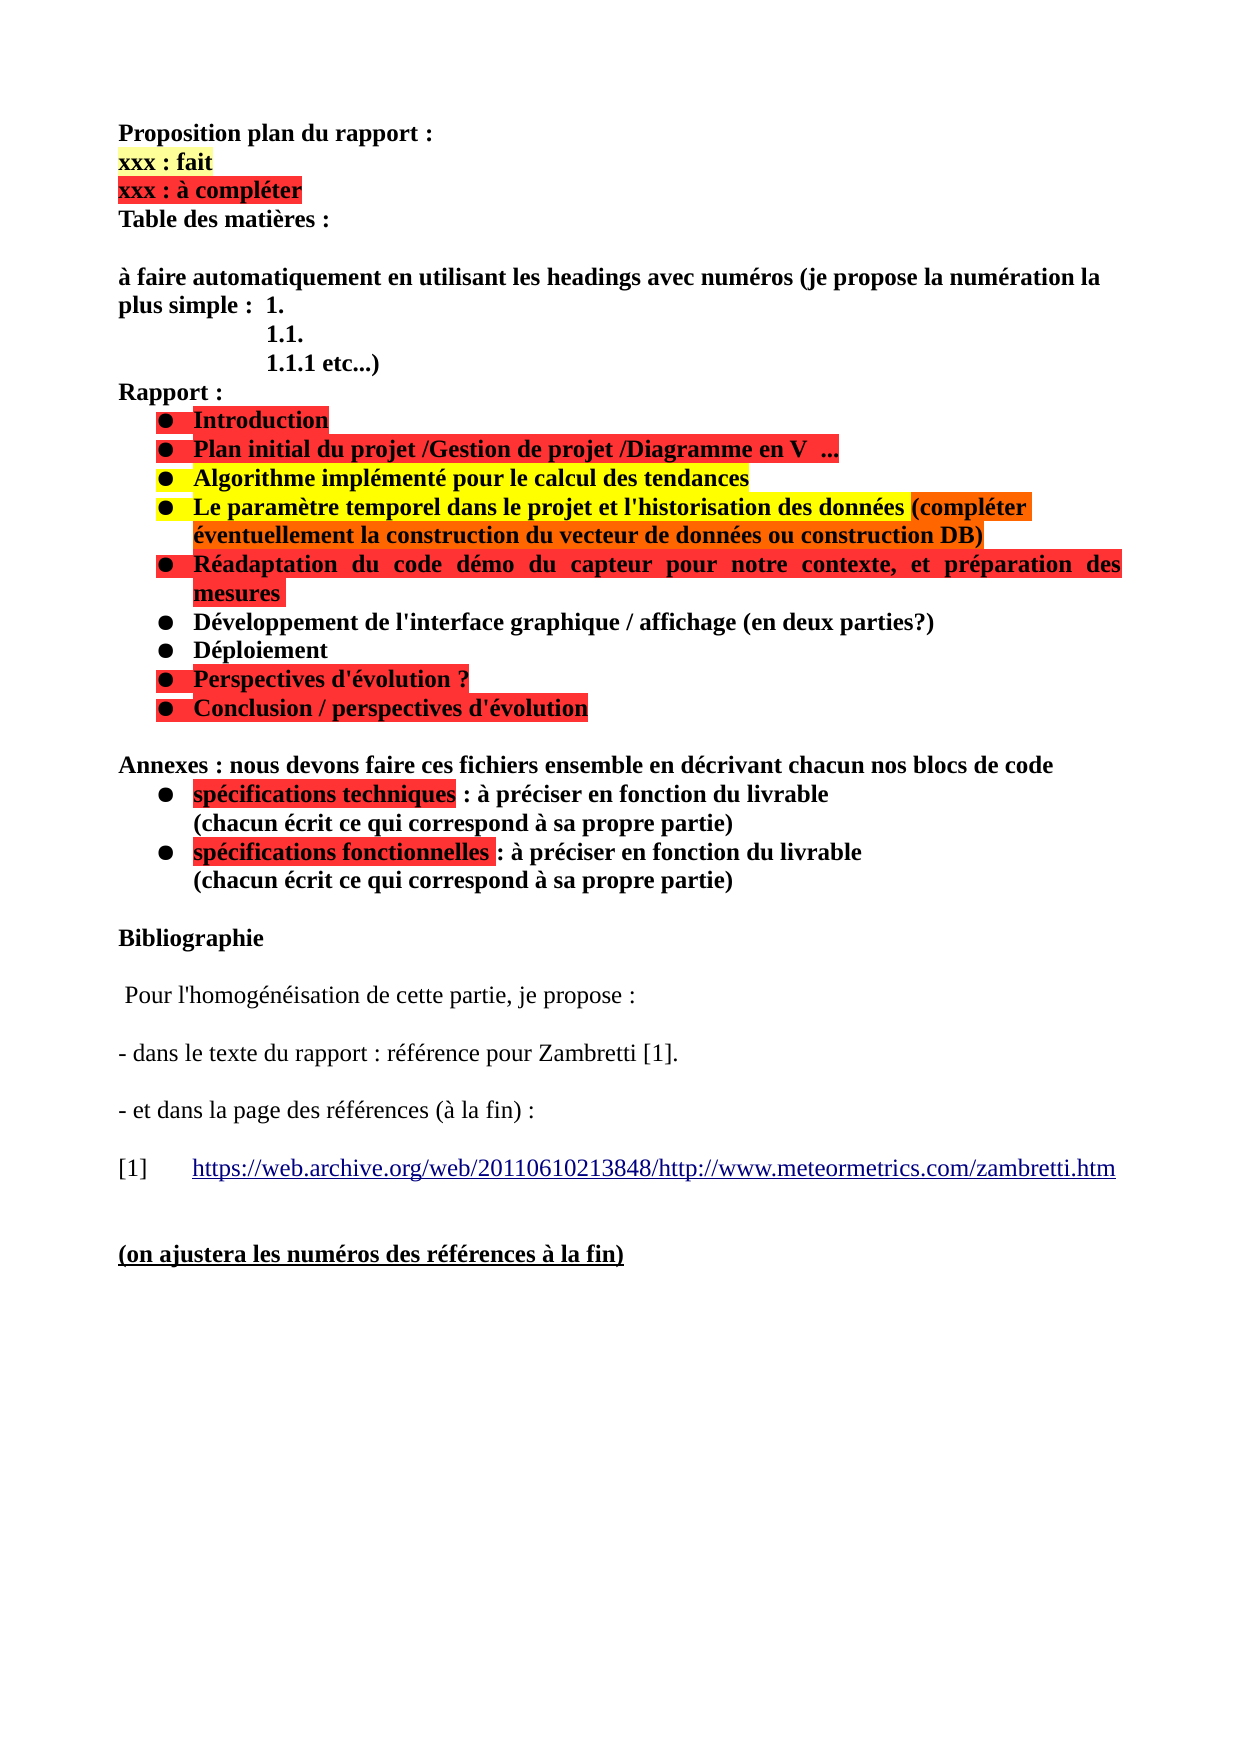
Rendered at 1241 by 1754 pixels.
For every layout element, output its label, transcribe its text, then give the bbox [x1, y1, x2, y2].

list (chacun écrit ce qui correspond à sa propre partie) [156, 808, 1122, 837]
text 1.1.1 etc...) [118, 348, 1122, 377]
list Perspectives d'évolution ? [156, 664, 1122, 693]
text Pour l'homogénéisation de cette partie, je propose : [118, 981, 1122, 1009]
list (chacun écrit ce qui correspond à sa propre partie) [156, 866, 1122, 894]
list Réadaptation du code démo du capteur pour notre contexte, et préparation des mesures [156, 549, 1122, 607]
text [1] https://web.archive.org/web/20110610213848/http://www.meteormetrics.com/zambretti.htm [118, 1153, 1122, 1182]
text Bibliographie [118, 923, 1122, 952]
list Le paramètre temporel dans le projet et l'historisation des données (compléter éventuellement la construction du vecteur de données ou construction DB) [156, 492, 1122, 549]
list Déploiement [156, 636, 1122, 664]
list spécifications techniques : à préciser en fonction du livrable [156, 779, 1122, 808]
list Conclusion / perspectives d'évolution [156, 693, 1122, 722]
list Introduction [156, 406, 1122, 434]
text (on ajustera les numéros des références à la fin) [118, 1239, 1122, 1268]
text Table des matières : [118, 204, 1122, 233]
text - dans le texte du rapport : référence pour Zambretti [1]. [118, 1038, 1122, 1067]
list spécifications fonctionnelles : à préciser en fonction du livrable [156, 837, 1122, 866]
text Proposition plan du rapport : [118, 118, 1122, 147]
text xxx : fait [118, 147, 1122, 176]
list Développement de l'interface graphique / affichage (en deux parties?) [156, 607, 1122, 636]
text xxx : à compléter [118, 176, 1122, 204]
list Plan initial du projet /Gestion de projet /Diagramme en V ... [156, 434, 1122, 463]
list Algorithme implémenté pour le calcul des tendances [156, 463, 1122, 492]
text Annexes : nous devons faire ces fichiers ensemble en décrivant chacun nos blocs de code [118, 751, 1122, 779]
text 1.1. [118, 319, 1122, 348]
text - et dans la page des références (à la fin) : [118, 1096, 1122, 1124]
text à faire automatiquement en utilisant les headings avec numéros (je propose la numération la plus simple : 1. [118, 262, 1122, 319]
text Rapport : [118, 377, 1122, 406]
